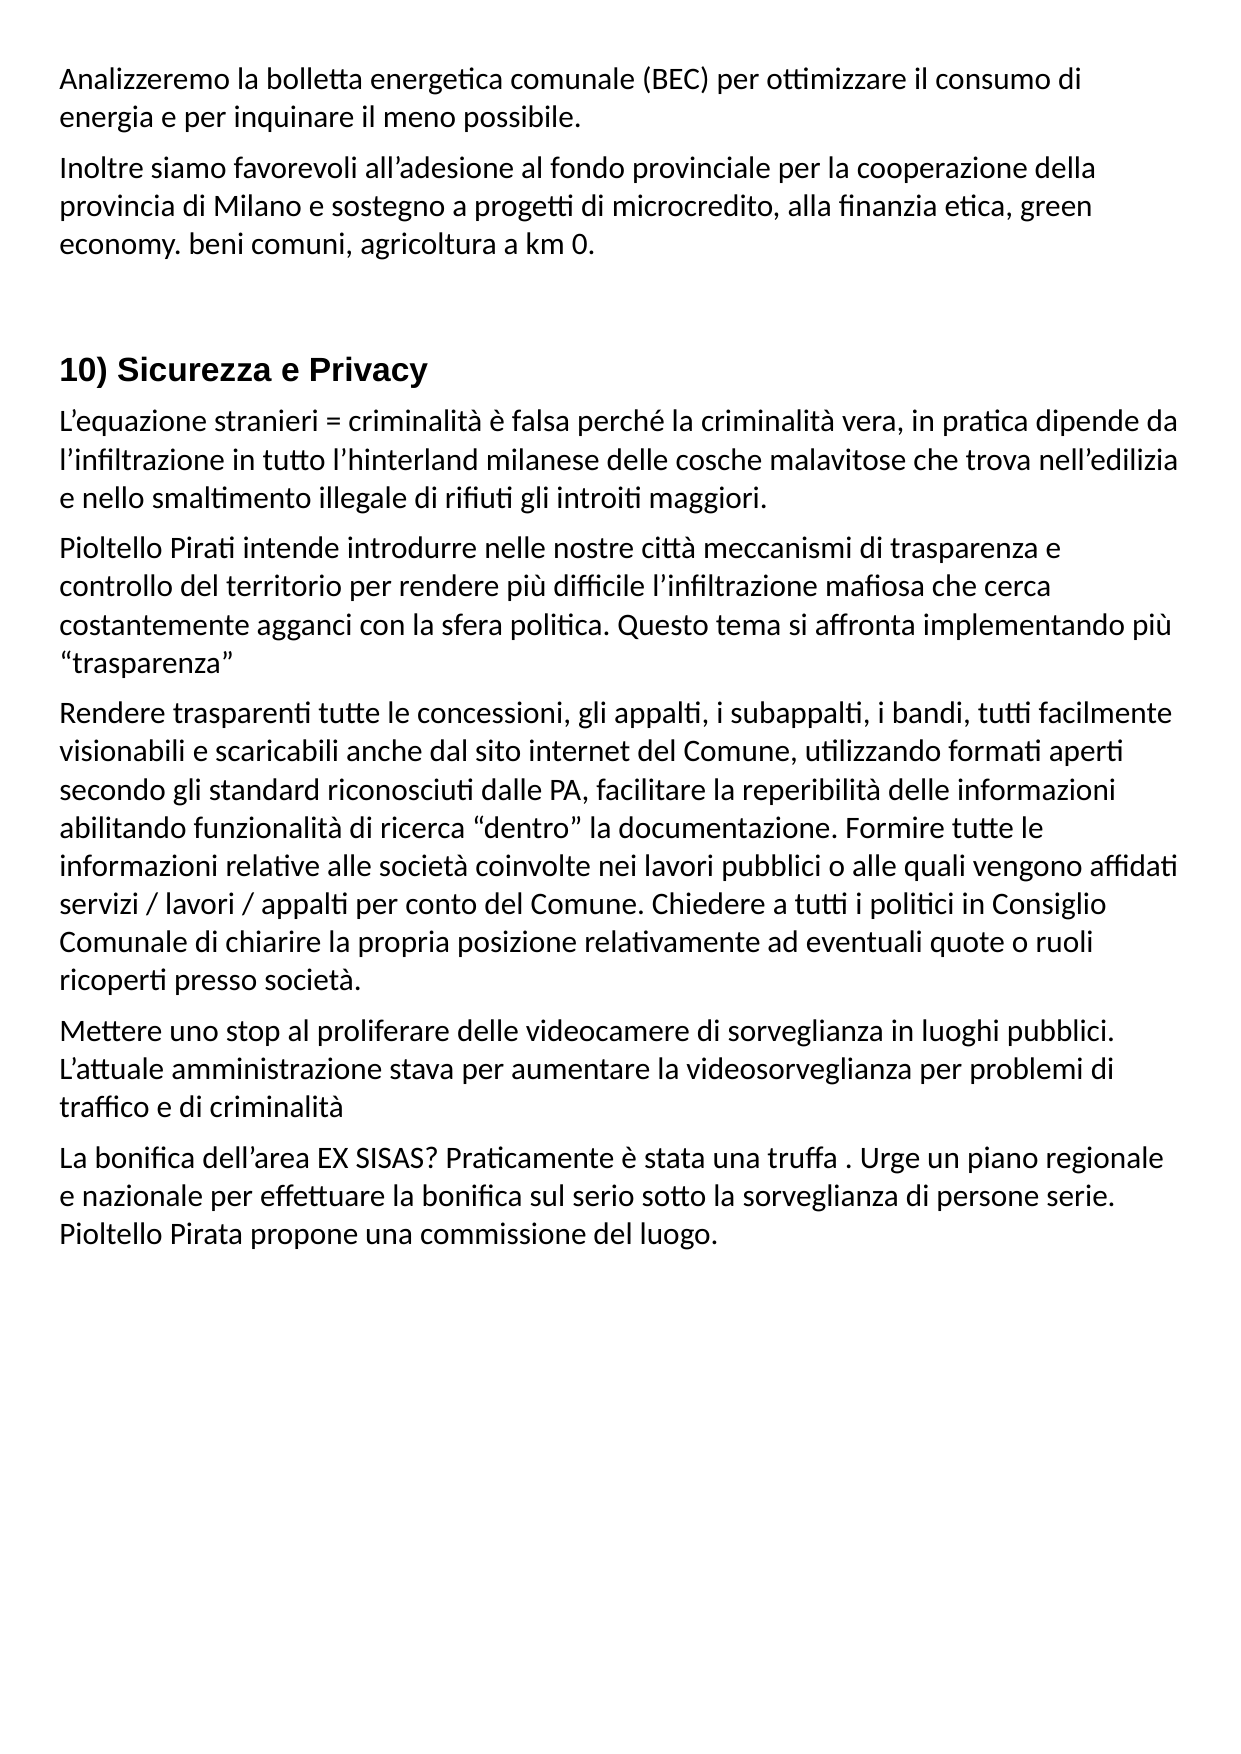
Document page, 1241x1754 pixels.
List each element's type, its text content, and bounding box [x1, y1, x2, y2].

text L’equazione stranieri = criminalità è falsa perché la criminalità vera, in pratica dipende da l’infiltrazione in tutto l’hinterland milanese delle cosche malavitose che trova nell’edilizia e nello smaltimento illegale di rifiuti gli introiti maggiori. [59, 401, 1181, 516]
text Analizzeremo la bolletta energetica comunale (BEC) per ottimizzare il consumo di energia e per inquinare il meno possibile. [59, 59, 1181, 135]
subtitle 10) Sicurezza e Privacy [59, 350, 1181, 389]
text La bonifica dell’area EX SISAS? Praticamente è stata una truffa . Urge un piano regionale e nazionale per effettuare la bonifica sul serio sotto la sorveglianza di persone serie. Pioltello Pirata propone una commissione del luogo. [59, 1138, 1181, 1252]
text Rendere trasparenti tutte le concessioni, gli appalti, i subappalti, i bandi, tutti facilmente visionabili e scaricabili anche dal sito internet del Comune, utilizzando formati aperti secondo gli standard riconosciuti dalle PA, facilitare la reperibilità delle informazioni abilitando funzionalità di ricerca “dentro” la documentazione. Formire tutte le informazioni relative alle società coinvolte nei lavori pubblici o alle quali vengono affidati servizi / lavori / appalti per conto del Comune. Chiedere a tutti i politici in Consiglio Comunale di chiarire la propria posizione relativamente ad eventuali quote o ruoli ricoperti presso società. [59, 693, 1181, 998]
text Mettere uno stop al proliferare delle videocamere di sorveglianza in luoghi pubblici. L’attuale amministrazione stava per aumentare la videosorveglianza per problemi di traffico e di criminalità [59, 1011, 1181, 1125]
text Pioltello Pirati intende introdurre nelle nostre città meccanismi di trasparenza e controllo del territorio per rendere più difficile l’infiltrazione mafiosa che cerca costantemente agganci con la sfera politica. Questo tema si affronta implementando più “trasparenza” [59, 528, 1181, 681]
text Inoltre siamo favorevoli all’adesione al fondo provinciale per la cooperazione della provincia di Milano e sostegno a progetti di microcredito, alla finanzia etica, green economy. beni comuni, agricoltura a km 0. [59, 148, 1181, 262]
